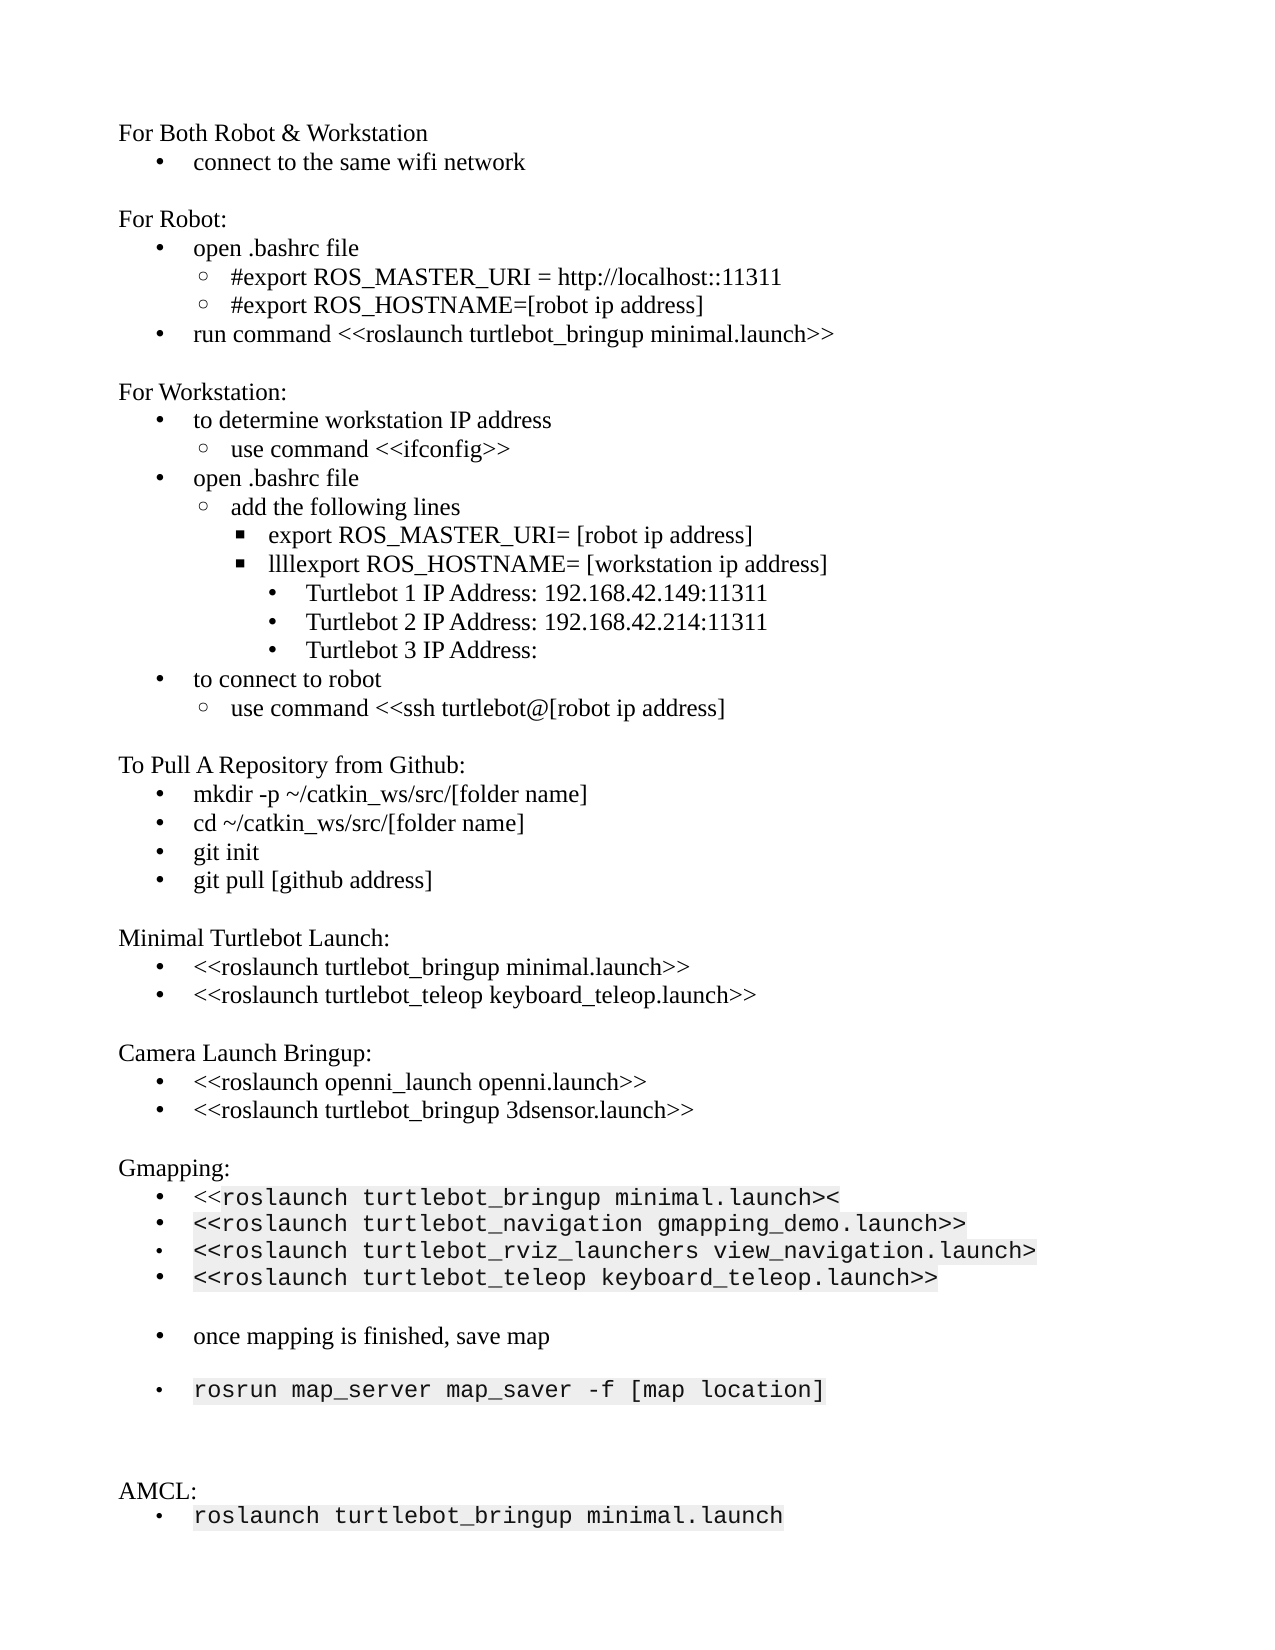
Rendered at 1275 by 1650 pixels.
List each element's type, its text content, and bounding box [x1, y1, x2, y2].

list rosrun map_server map_saver -f [map location] [156, 1378, 1157, 1405]
list llllexport ROS_HOSTNAME= [workstation ip address] [231, 549, 1157, 578]
list add the following lines [193, 492, 1157, 521]
list <<roslaunch turtlebot_teleop keyboard_teleop.launch>> [156, 981, 1157, 1009]
text To Pull A Repository from Github: [118, 751, 1157, 779]
list git init [156, 837, 1157, 866]
text For Both Robot & Workstation [118, 118, 1157, 147]
text For Workstation: [118, 377, 1157, 406]
list <<roslaunch turtlebot_bringup minimal.launch>< [156, 1182, 1157, 1212]
list use command <<ifconfig>> [193, 434, 1157, 463]
text For Robot: [118, 204, 1157, 233]
list open .bashrc file [156, 463, 1157, 492]
list mkdir -p ~/catkin_ws/src/[folder name] [156, 779, 1157, 808]
list cd ~/catkin_ws/src/[folder name] [156, 808, 1157, 837]
list #export ROS_HOSTNAME=[robot ip address] [193, 291, 1157, 319]
list <<roslaunch turtlebot_navigation gmapping_demo.launch>> [156, 1212, 1157, 1239]
list roslaunch turtlebot_bringup minimal.launch [156, 1504, 1157, 1531]
list Turtlebot 3 IP Address: [268, 636, 1157, 664]
text Gmapping: [118, 1153, 1157, 1182]
list <<roslaunch turtlebot_teleop keyboard_teleop.launch>> [156, 1265, 1157, 1292]
text Camera Launch Bringup: [118, 1038, 1157, 1067]
list use command <<ssh turtlebot@[robot ip address] [193, 693, 1157, 722]
list <<roslaunch turtlebot_rviz_launchers view_navigation.launch> [156, 1239, 1157, 1265]
text AMCL: [118, 1476, 1157, 1504]
list <<roslaunch openni_launch openni.launch>> [156, 1067, 1157, 1096]
list git pull [github address] [156, 866, 1157, 894]
list export ROS_MASTER_URI= [robot ip address] [231, 521, 1157, 549]
list to determine workstation IP address [156, 406, 1157, 434]
list to connect to robot [156, 664, 1157, 693]
list Turtlebot 2 IP Address: 192.168.42.214:11311 [268, 607, 1157, 636]
text Minimal Turtlebot Launch: [118, 923, 1157, 952]
list Turtlebot 1 IP Address: 192.168.42.149:11311 [268, 578, 1157, 607]
list once mapping is finished, save map [156, 1321, 1157, 1349]
list <<roslaunch turtlebot_bringup minimal.launch>> [156, 952, 1157, 981]
list <<roslaunch turtlebot_bringup 3dsensor.launch>> [156, 1096, 1157, 1124]
list #export ROS_MASTER_URI = http://localhost::11311 [193, 262, 1157, 291]
list open .bashrc file [156, 233, 1157, 262]
list connect to the same wifi network [156, 147, 1157, 176]
list run command <<roslaunch turtlebot_bringup minimal.launch>> [156, 319, 1157, 348]
